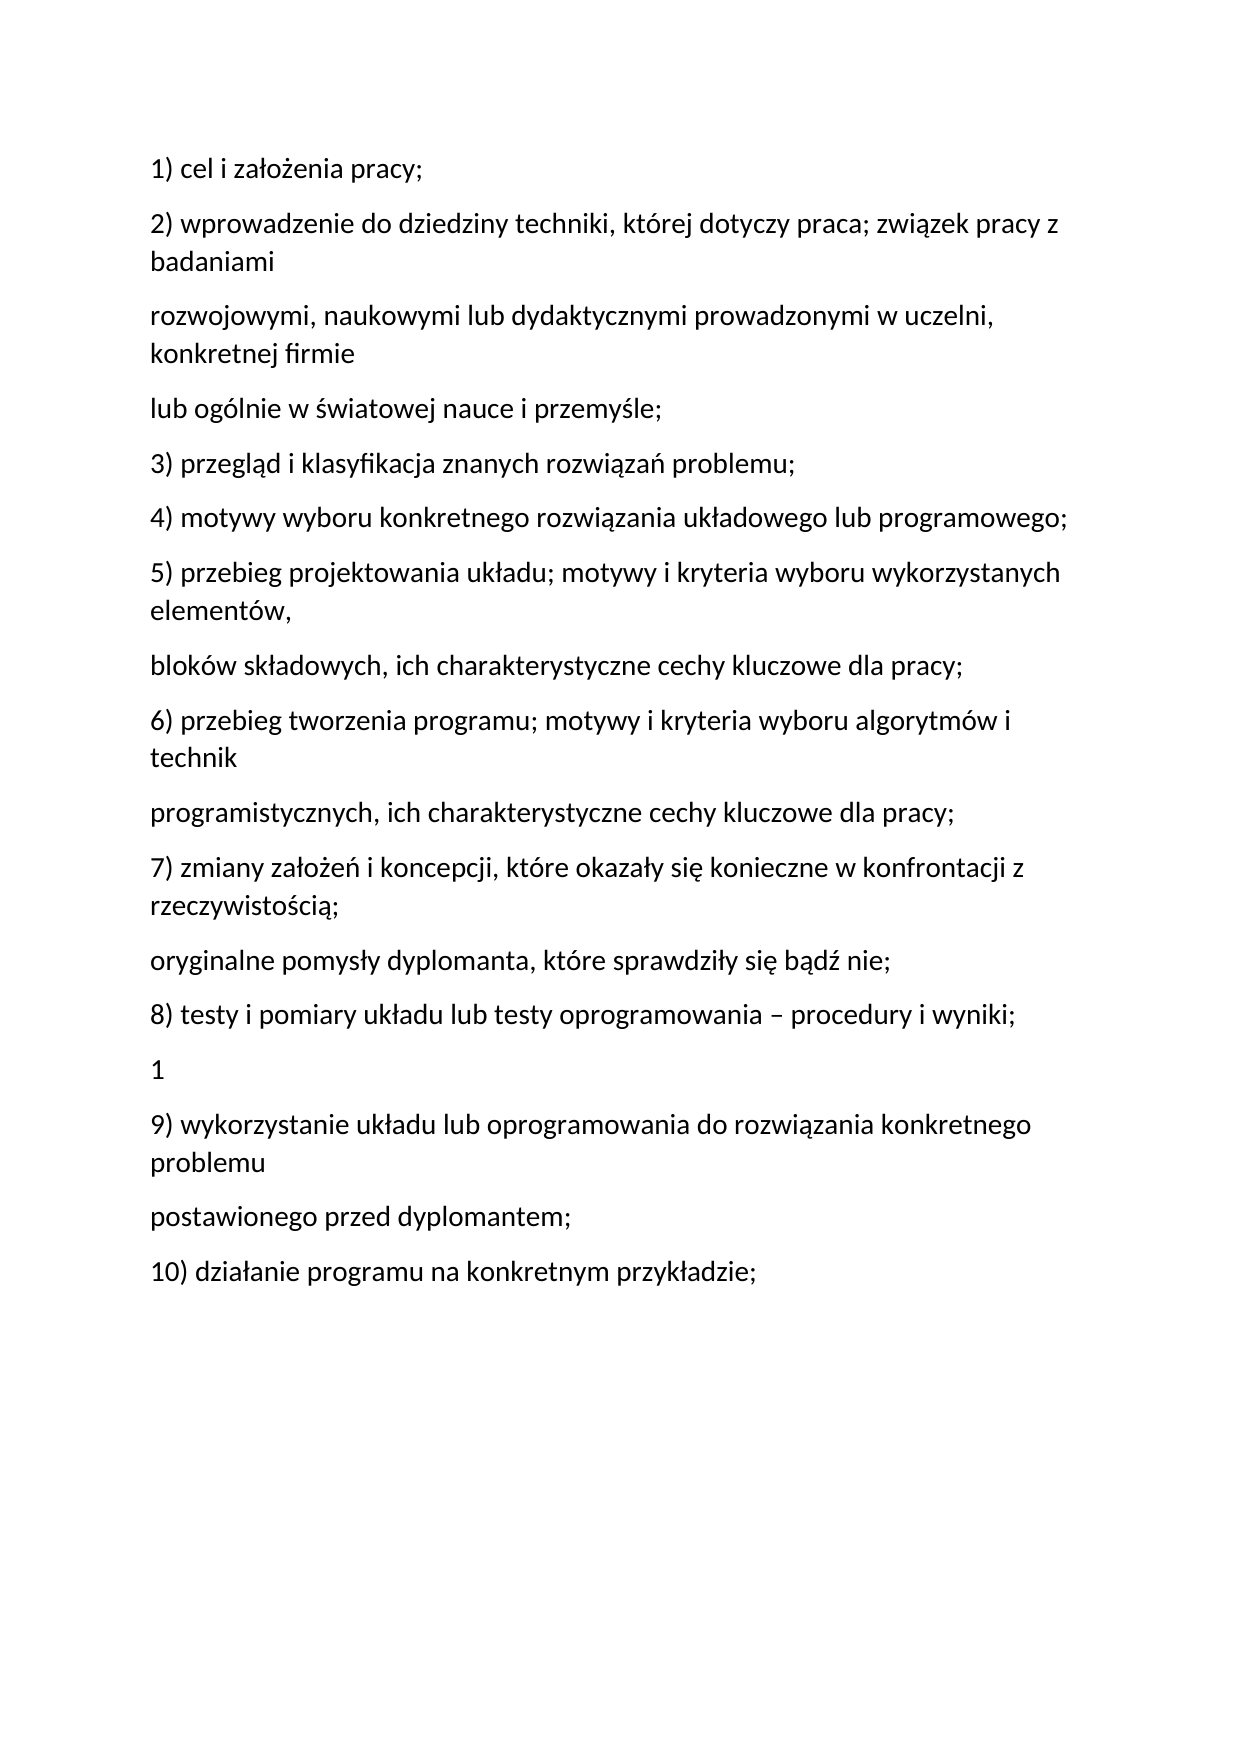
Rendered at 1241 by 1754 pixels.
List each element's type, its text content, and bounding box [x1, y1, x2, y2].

text programistycznych, ich charakterystyczne cechy kluczowe dla pracy; [150, 794, 1090, 830]
text 5) przebieg projektowania układu; motywy i kryteria wyboru wykorzystanych elementów, [150, 554, 1090, 628]
text 2) wprowadzenie do dziedziny techniki, której dotyczy praca; związek pracy z badaniami [150, 205, 1090, 278]
text 10) działanie programu na konkretnym przykładzie; [150, 1253, 1090, 1319]
text bloków składowych, ich charakterystyczne cechy kluczowe dla pracy; [150, 647, 1090, 682]
text 1) cel i założenia pracy; [150, 150, 1090, 186]
text 7) zmiany założeń i koncepcji, które okazały się konieczne w konfrontacji z rzeczywistością; [150, 849, 1090, 923]
text 9) wykorzystanie układu lub oprogramowania do rozwiązania konkretnego problemu [150, 1106, 1090, 1179]
text lub ogólnie w światowej nauce i przemyśle; [150, 390, 1090, 426]
text rozwojowymi, naukowymi lub dydaktycznymi prowadzonymi w uczelni, konkretnej firmie [150, 297, 1090, 371]
text 3) przegląd i klasyfikacja znanych rozwiązań problemu; [150, 445, 1090, 480]
text 6) przebieg tworzenia programu; motywy i kryteria wyboru algorytmów i technik [150, 702, 1090, 775]
text 8) testy i pomiary układu lub testy oprogramowania – procedury i wyniki; [150, 996, 1090, 1032]
text 1 [150, 1051, 1090, 1087]
text 4) motywy wyboru konkretnego rozwiązania układowego lub programowego; [150, 499, 1090, 535]
text postawionego przed dyplomantem; [150, 1198, 1090, 1234]
text oryginalne pomysły dyplomanta, które sprawdziły się bądź nie; [150, 942, 1090, 977]
